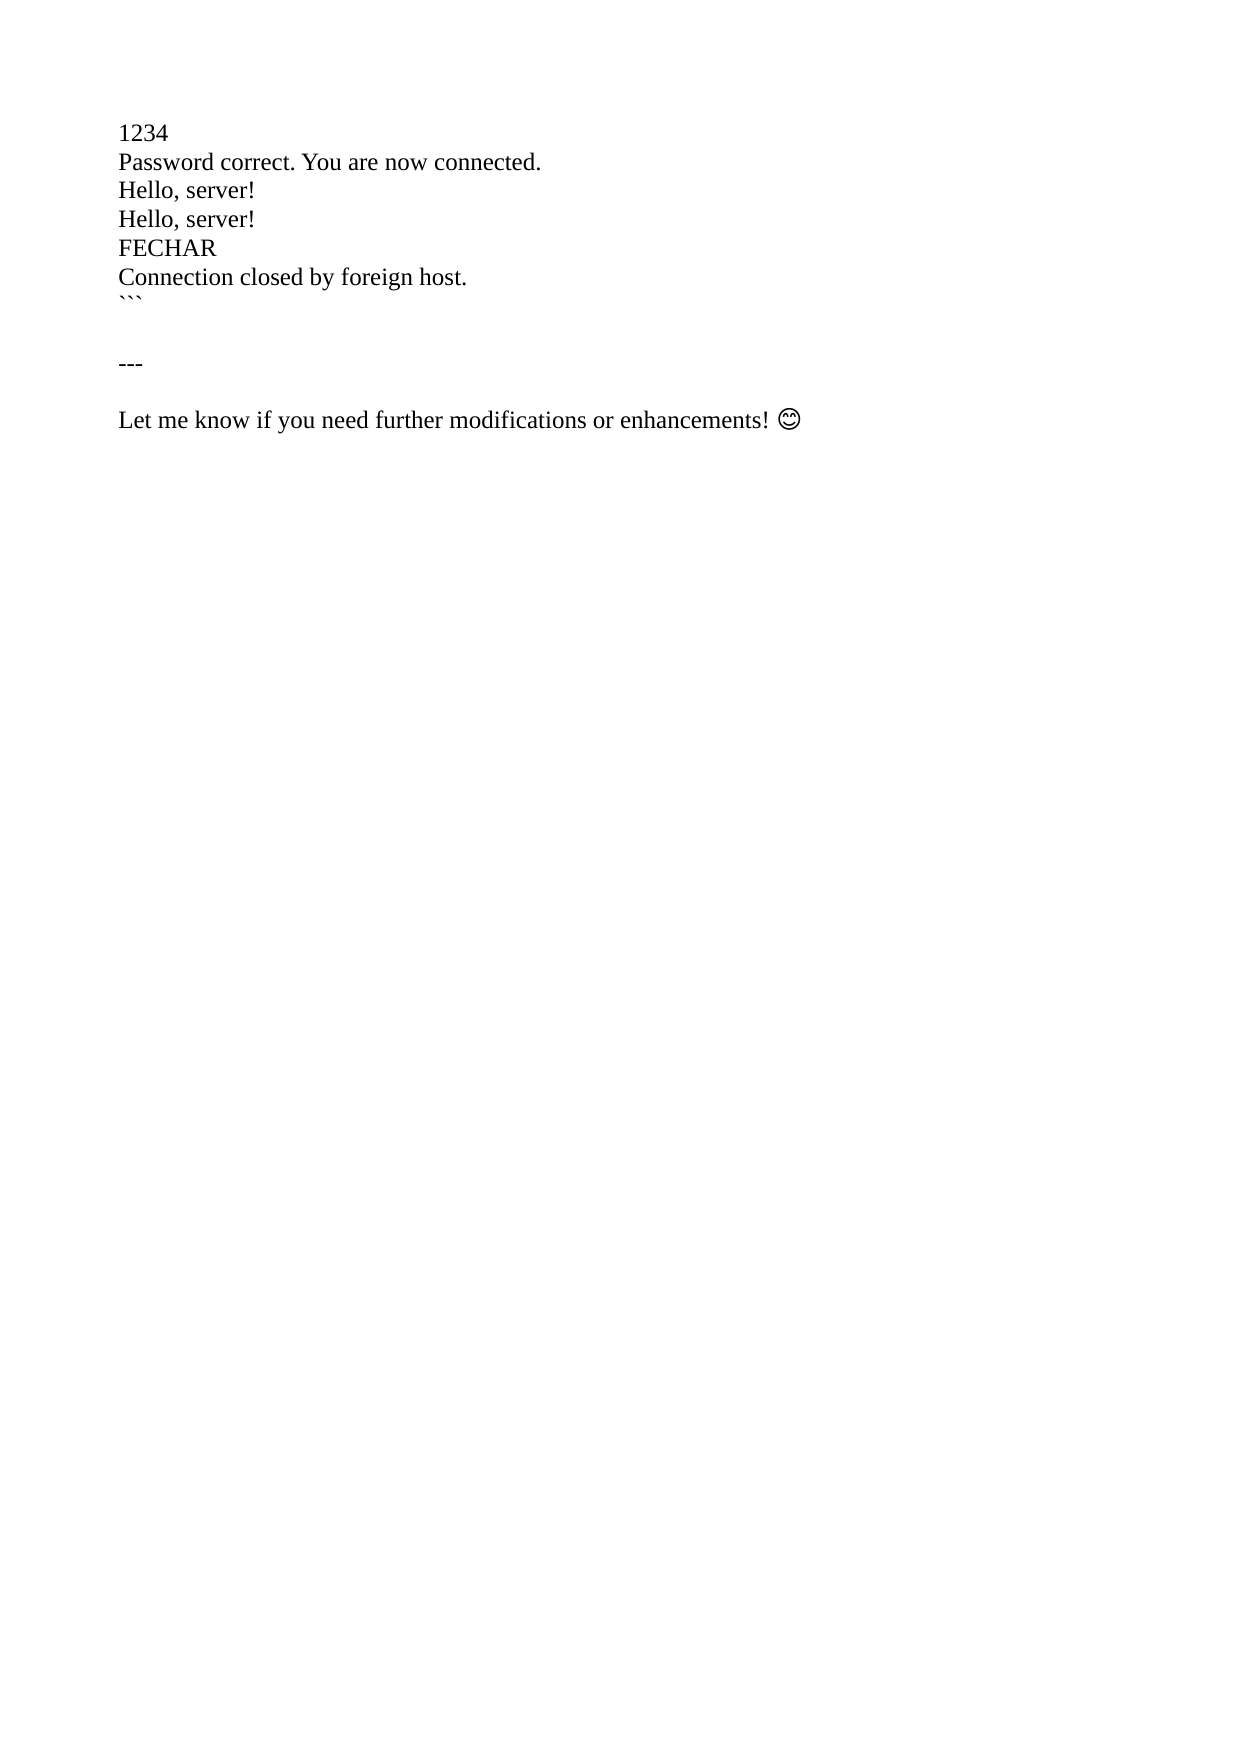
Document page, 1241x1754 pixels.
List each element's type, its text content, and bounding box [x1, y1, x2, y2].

text --- [118, 348, 1122, 377]
text Hello, server! [118, 176, 1122, 204]
text Connection closed by foreign host. [118, 262, 1122, 291]
text Hello, server! [118, 204, 1122, 233]
text Password correct. You are now connected. [118, 147, 1122, 176]
text 1234 [118, 118, 1122, 147]
text FECHAR [118, 233, 1122, 262]
text ``` [118, 291, 1122, 319]
text Let me know if you need further modifications or enhancements! 😊 [118, 406, 1122, 434]
